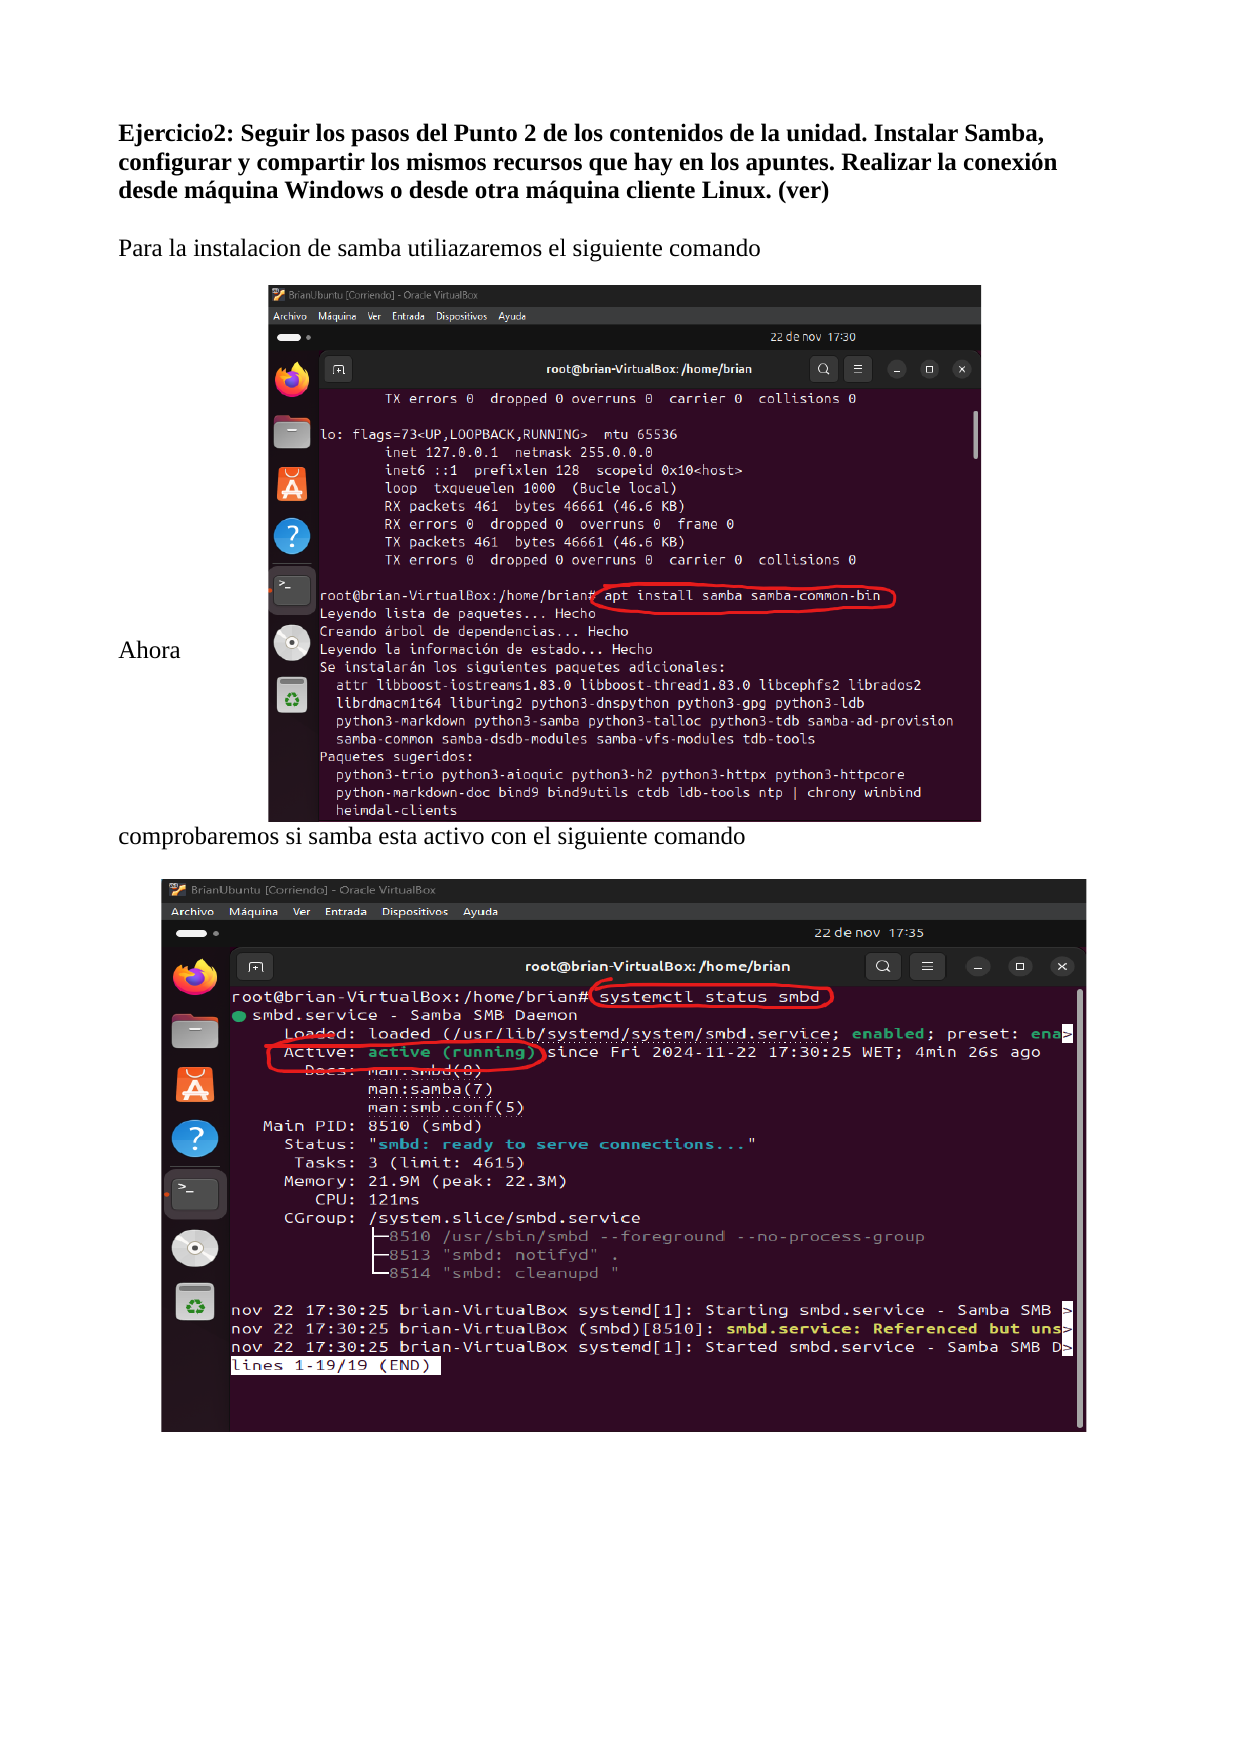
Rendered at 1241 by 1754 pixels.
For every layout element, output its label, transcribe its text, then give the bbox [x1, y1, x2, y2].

picture [161, 879, 1087, 1432]
text Para la instalacion de samba utiliazaremos el siguiente comando [118, 233, 1122, 262]
picture [268, 285, 982, 822]
text Ejercicio2: Seguir los pasos del Punto 2 de los contenidos de la unidad. Instalar Samba, configurar y compartir los mismos recursos que hay en los apuntes. Realizar la conexión desde máquina Windows o desde otra máquina cliente Linux. (ver) [118, 118, 1122, 204]
text Ahora comprobaremos si samba esta activo con el siguiente comando [118, 262, 1122, 879]
